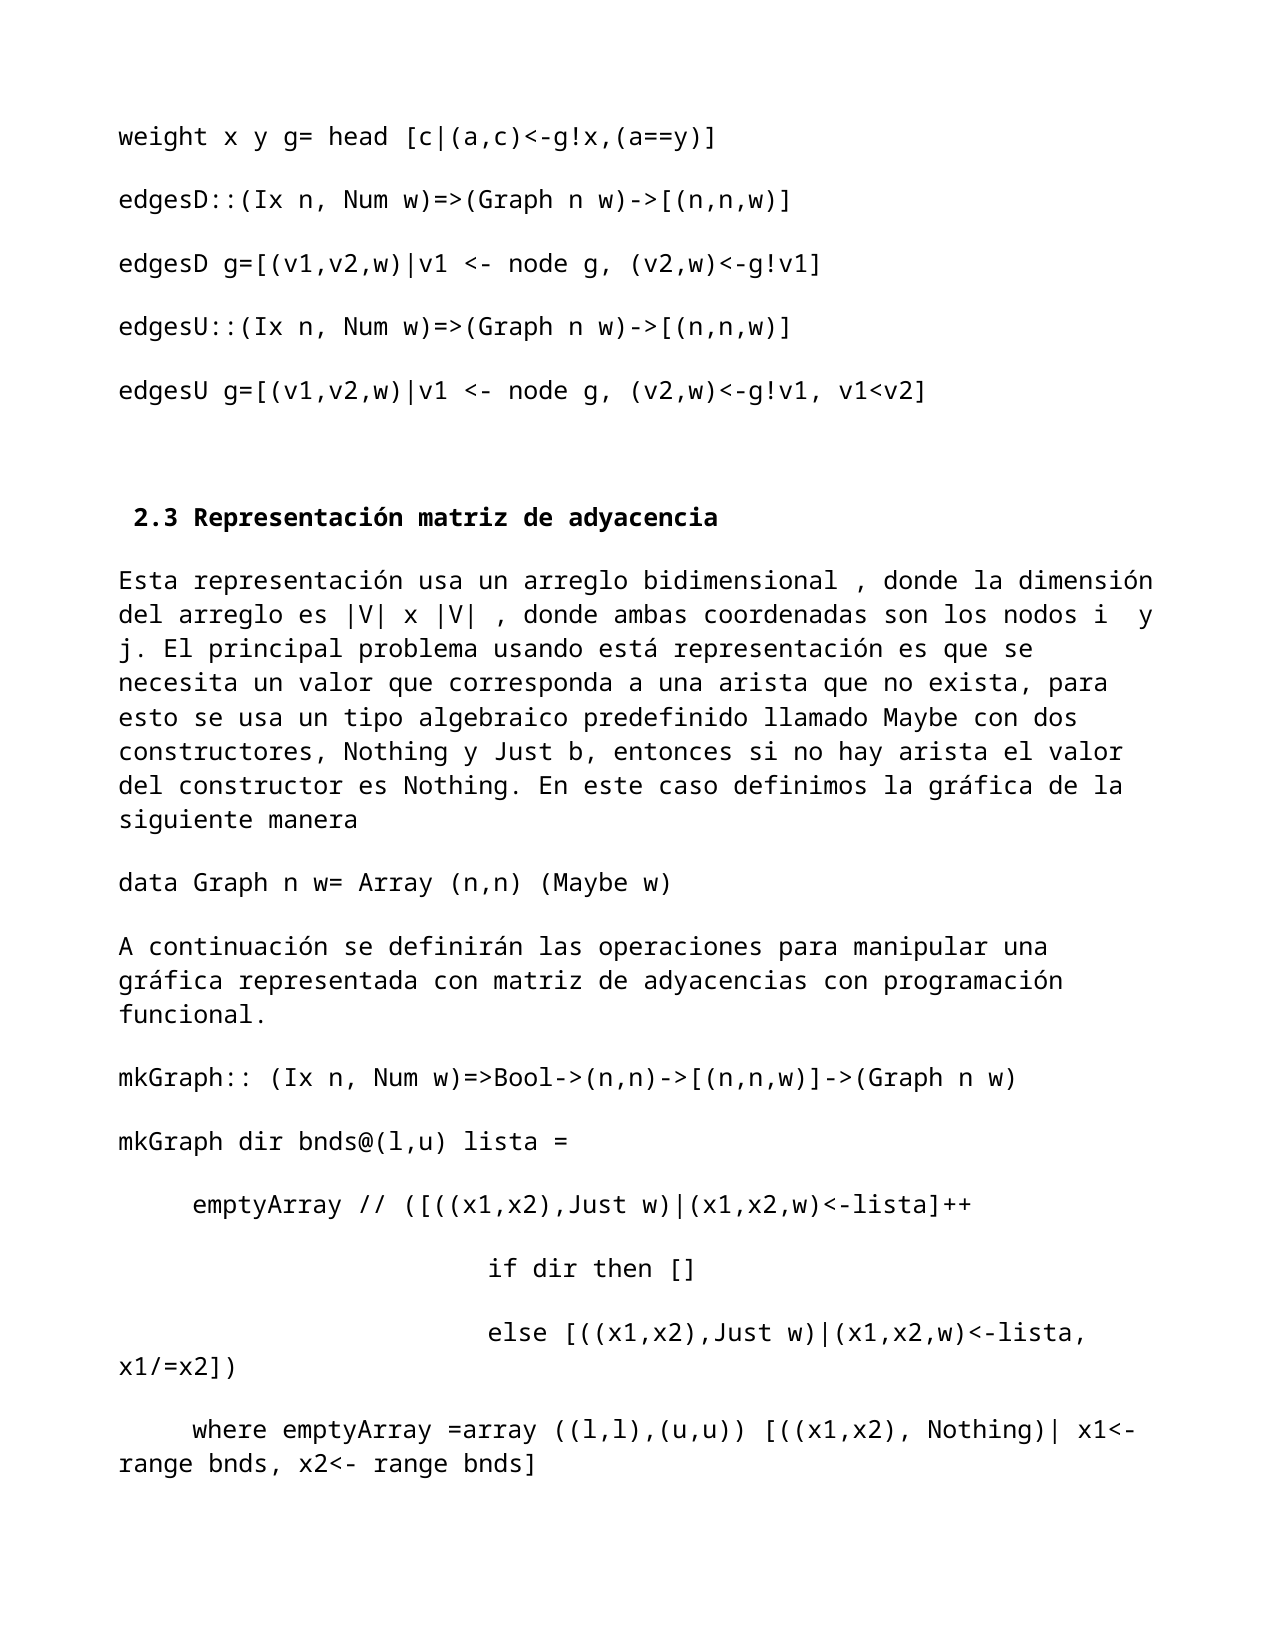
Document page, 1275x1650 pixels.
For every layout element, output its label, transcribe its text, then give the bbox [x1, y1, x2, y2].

text weight x y g= head [c|(a,c)<-g!x,(a==y)] [118, 118, 1157, 152]
text where emptyArray =array ((l,l),(u,u)) [((x1,x2), Nothing)| x1<- range bnds, x2<- range bnds] [118, 1412, 1157, 1480]
text edgesU::(Ix n, Num w)=>(Graph n w)->[(n,n,w)] [118, 309, 1157, 343]
text A continuación se definirán las operaciones para manipular una gráfica representada con matriz de adyacencias con programación funcional. [118, 928, 1157, 1031]
text 2.3 Representación matriz de adyacencia [118, 499, 1157, 533]
text mkGraph dir bnds@(l,u) lista = [118, 1124, 1157, 1158]
text if dir then [] [118, 1251, 1157, 1285]
text Esta representación usa un arreglo bidimensional , donde la dimensión del arreglo es |V| x |V| , donde ambas coordenadas son los nodos i y j. El principal problema usando está representación es que se necesita un valor que corresponda a una arista que no exista, para esto se usa un tipo algebraico predefinido llamado Maybe con dos constructores, Nothing y Just b, entonces si no hay arista el valor del constructor es Nothing. En este caso definimos la gráfica de la siguiente manera [118, 563, 1157, 835]
text edgesU g=[(v1,v2,w)|v1 <- node g, (v2,w)<-g!v1, v1<v2] [118, 372, 1157, 406]
text mkGraph:: (Ix n, Num w)=>Bool->(n,n)->[(n,n,w)]->(Graph n w) [118, 1060, 1157, 1094]
text data Graph n w= Array (n,n) (Maybe w) [118, 865, 1157, 899]
text edgesD g=[(v1,v2,w)|v1 <- node g, (v2,w)<-g!v1] [118, 245, 1157, 279]
text emptyArray // ([((x1,x2),Just w)|(x1,x2,w)<-lista]++ [118, 1187, 1157, 1221]
text else [((x1,x2),Just w)|(x1,x2,w)<-lista, x1/=x2]) [118, 1314, 1157, 1382]
text edgesD::(Ix n, Num w)=>(Graph n w)->[(n,n,w)] [118, 182, 1157, 216]
